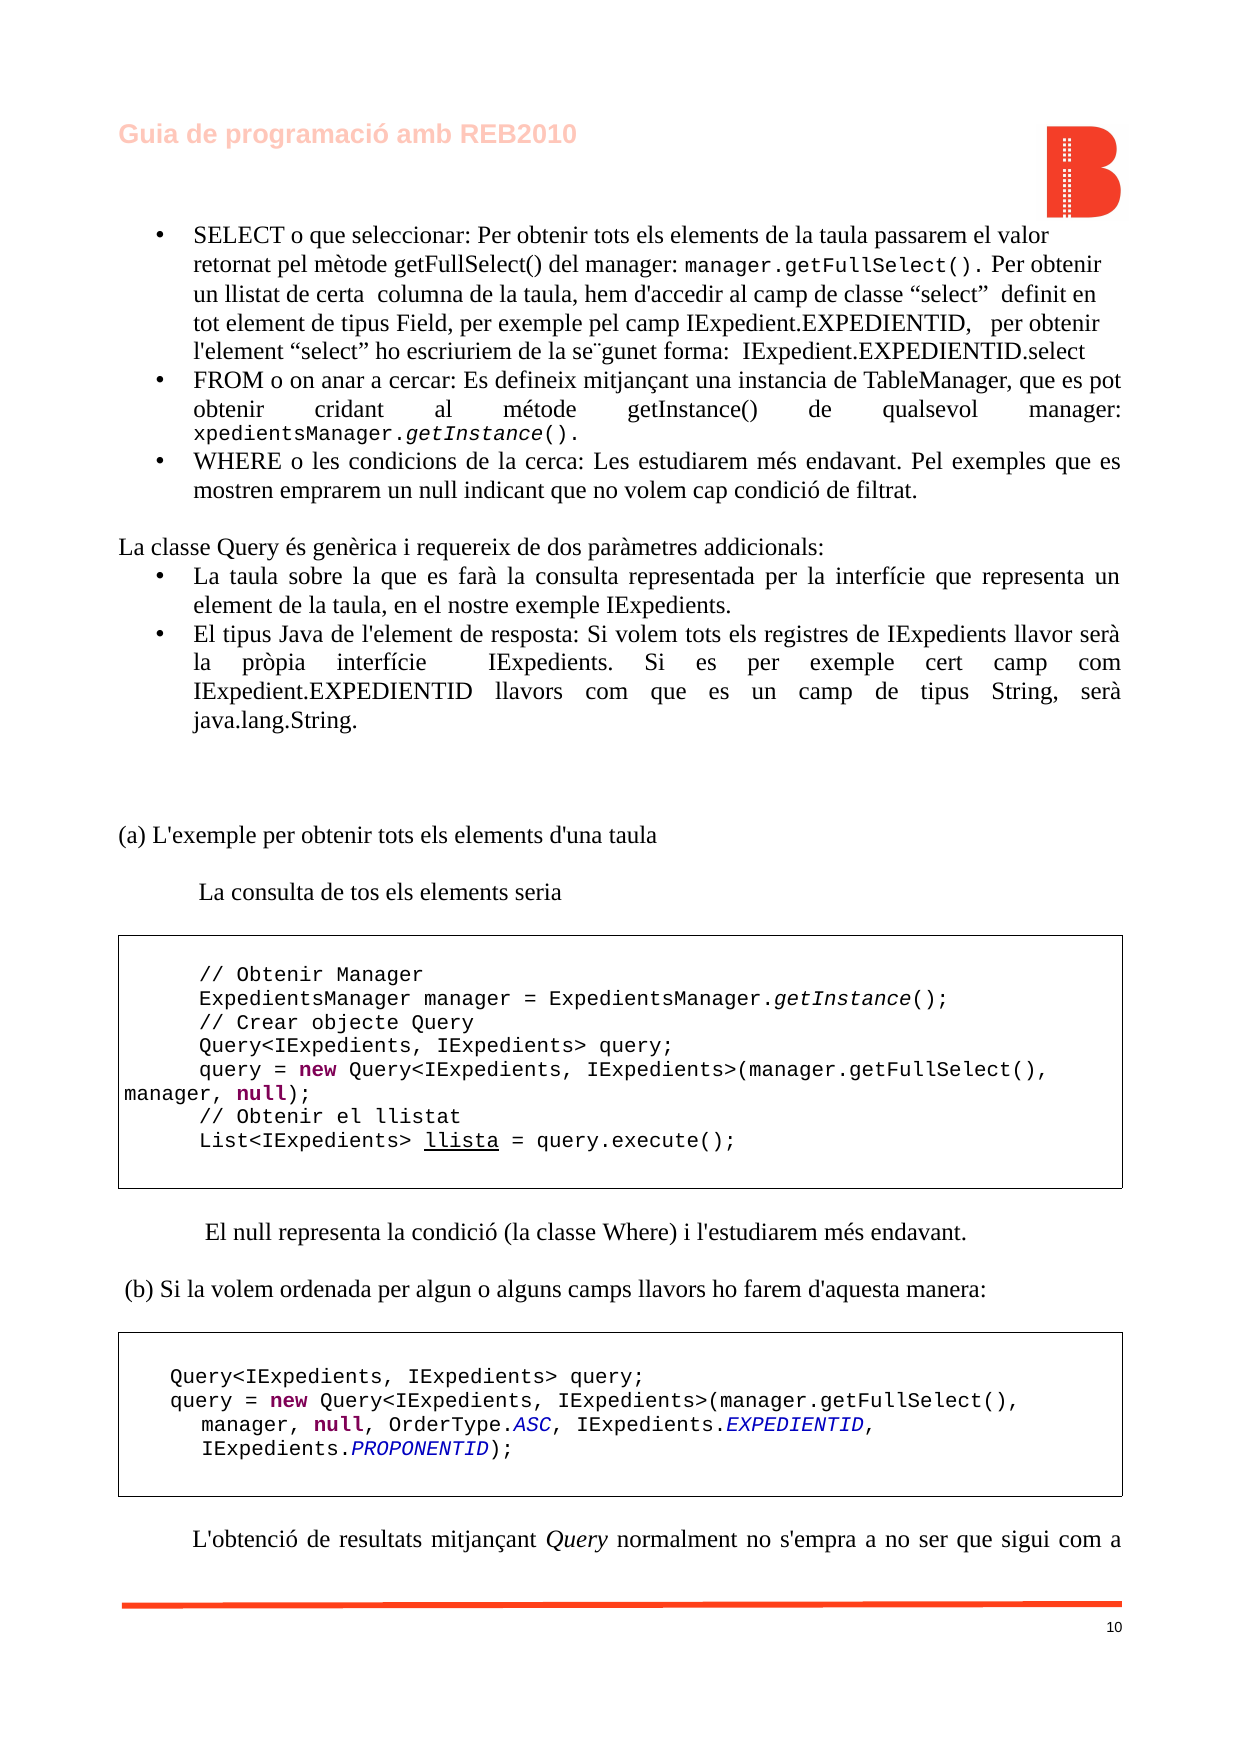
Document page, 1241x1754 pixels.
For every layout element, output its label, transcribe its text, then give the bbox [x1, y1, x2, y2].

table_header // Obtenir Manager ExpedientsManager manager = ExpedientsManager.getInstance(); // Crear objecte Query Query<IExpedients, IExpedients> query; query = new Query<IExpedients, IExpedients>(manager.getFullSelect(), manager, null); // Obtenir el llistat List<IExpedients> llista = query.execute(); [119, 936, 1122, 1188]
list SELECT o que seleccionar: Per obtenir tots els elements de la taula passarem el valor retornat pel mètode getFullSelect() del manager: manager.getFullSelect(). Per obtenir un llistat de certa columna de la taula, hem d'accedir al camp de classe “select” definit en tot element de tipus Field, per exemple pel camp IExpedient.EXPEDIENTID, per obtenir l'element “select” ho escriuriem de la se¨gunet forma: IExpedient.EXPEDIENTID.select [156, 210, 1122, 365]
text L'obtenció de resultats mitjançant Query normalment no s'empra a no ser que sigui com a [118, 1524, 1122, 1553]
text El null representa la condició (la classe Where) i l'estudiarem més endavant. [118, 1217, 1122, 1246]
list El tipus Java de l'element de resposta: Si volem tots els registres de IExpedients llavor serà la pròpia interfície IExpedients. Si es per exemple cert camp com IExpedient.EXPEDIENTID llavors com que es un camp de tipus String, serà java.lang.String. [156, 619, 1122, 734]
list La taula sobre la que es farà la consulta representada per la interfície que representa un element de la taula, en el nostre exemple IExpedients. [156, 561, 1122, 619]
text La consulta de tos els elements seria [118, 877, 1122, 906]
text (a) L'exemple per obtenir tots els elements d'una taula [118, 820, 1122, 849]
list WHERE o les condicions de la cerca: Les estudiarem més endavant. Pel exemples que es mostren emprarem un null indicant que no volem cap condició de filtrat. [156, 446, 1122, 504]
picture [1036, 124, 1130, 221]
table_header Query<IExpedients, IExpedients> query; query = new Query<IExpedients, IExpedients>(manager.getFullSelect(), manager, null, OrderType.ASC, IExpedients.EXPEDIENTID, IExpedients.PROPONENTID); [119, 1333, 1122, 1496]
text La classe Query és genèrica i requereix de dos paràmetres addicionals: [118, 532, 1122, 561]
list FROM o on anar a cercar: Es defineix mitjançant una instancia de TableManager, que es pot obtenir cridant al métode getInstance() de qualsevol manager: xpedientsManager.getInstance(). [156, 365, 1122, 446]
text (b) Si la volem ordenada per algun o alguns camps llavors ho farem d'aquesta manera: [118, 1274, 1122, 1303]
